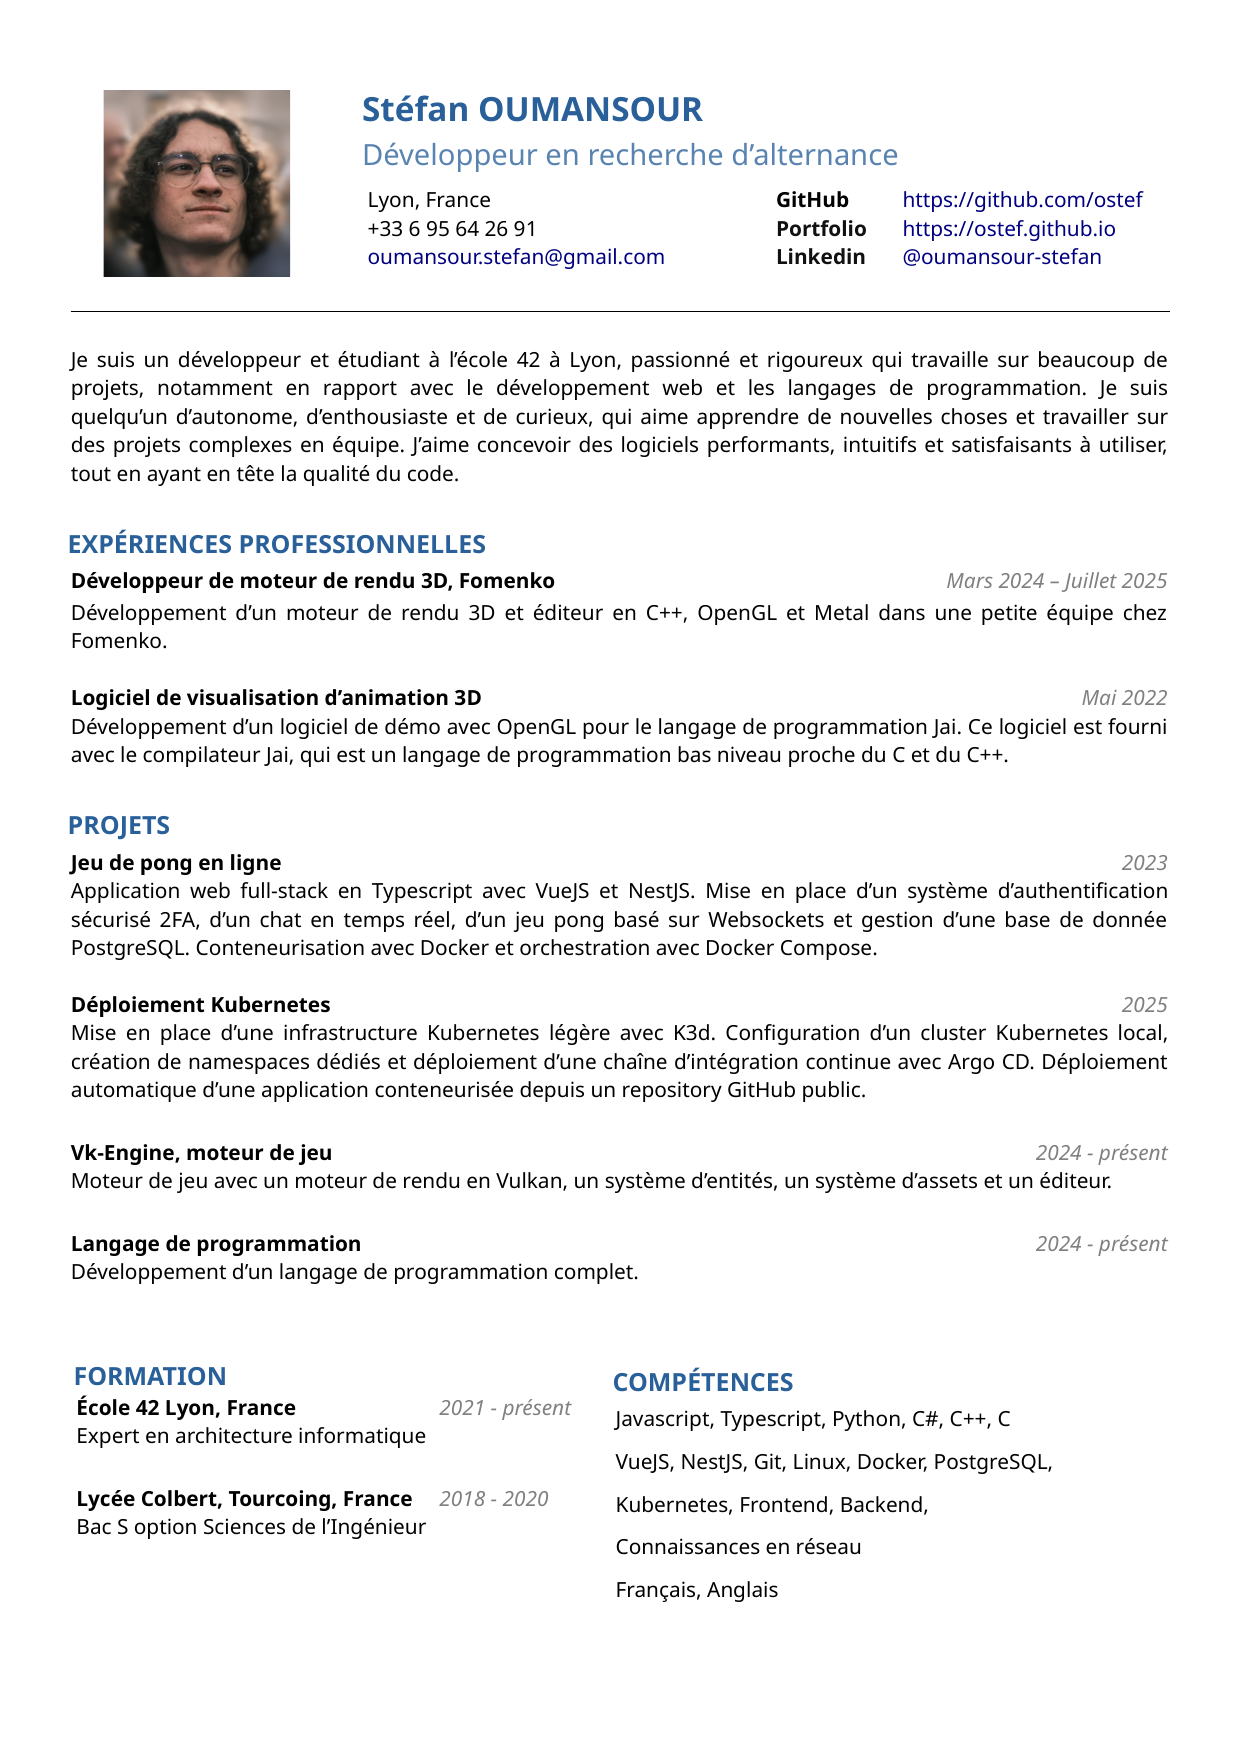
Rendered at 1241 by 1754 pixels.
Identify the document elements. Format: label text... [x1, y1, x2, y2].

table_header FORMATION Expert en architecture informatique Bac S option Sciences de l’Ingénieur [71, 1320, 610, 1621]
table_header 2025 [815, 990, 1170, 1018]
text Développement d’un moteur de rendu 3D et éditeur en C++, OpenGL et Metal dans une petite équipe chez Fomenko. [71, 598, 1170, 655]
picture [103, 90, 290, 277]
table_header https://github.com/ostef https://ostef.github.io @oumansour-stefan [897, 180, 1163, 276]
table_header 2024 - présent [815, 1138, 1170, 1166]
text Mise en place d’une infrastructure Kubernetes légère avec K3d. Configuration d’un cluster Kubernetes local, création de namespaces dédiés et déploiement d’une chaîne d’intégration continue avec Argo CD. Déploiement automatique d’une application conteneurisée depuis un repository GitHub public. [71, 1018, 1170, 1104]
text Développement d’un langage de programmation complet. [71, 1257, 1170, 1286]
subtitle PROJETS [67, 808, 1170, 842]
table_header 2024 - présent [815, 1229, 1170, 1257]
text Application web full-stack en Typescript avec VueJS et NestJS. Mise en place d’un système d’authentification sécurisé 2FA, d’un chat en temps réel, d’un jeu pong basé sur Websockets et gestion d’une base de donnée PostgreSQL. Conteneurisation avec Docker et orchestration avec Docker Compose. [71, 876, 1170, 962]
table_header GitHub Portfolio Linkedin [770, 180, 897, 276]
table_header Logiciel de visualisation d’animation 3D [71, 684, 815, 712]
table_header Jeu de pong en ligne [71, 848, 815, 876]
text Je suis un développeur et étudiant à l’école 42 à Lyon, passionné et rigoureux qui travaille sur beaucoup de projets, notamment en rapport avec le développement web et les langages de programmation. Je suis quelqu’un d’autonome, d’enthousiaste et de curieux, qui aime apprendre de nouvelles choses et travailler sur des projets complexes en équipe. J’aime concevoir des logiciels performants, intuitifs et satisfaisants à utiliser, tout en ayant en tête la qualité du code. [71, 345, 1170, 487]
table_header Stéfan OUMANSOUR Développeur en recherche d’alternance [356, 71, 1170, 311]
table_header 2023 [815, 848, 1170, 876]
text Développement d’un logiciel de démo avec OpenGL pour le langage de programmation Jai. Ce logiciel est fourni avec le compilateur Jai, qui est un langage de programmation bas niveau proche du C et du C++. [71, 712, 1170, 769]
table_header Vk-Engine, moteur de jeu [71, 1138, 815, 1166]
table_header Développeur de moteur de rendu 3D, Fomenko [71, 566, 815, 598]
text Moteur de jeu avec un moteur de rendu en Vulkan, un système d’entités, un système d’assets et un éditeur. [71, 1166, 1170, 1195]
table_header Déploiement Kubernetes [71, 990, 815, 1018]
table_header École 42 Lyon, France [76, 1393, 434, 1421]
table_header COMPÉTENCES Javascript, Typescript, Python, C#, C++, C VueJS, NestJS, Git, Linux, Docker, PostgreSQL, Kubernetes, Frontend, Backend, Connaissances en réseau Français, Anglais [610, 1320, 1170, 1621]
table_header Mars 2024 – Juillet 2025 [815, 566, 1170, 598]
table_header Lycée Colbert, Tourcoing, France [76, 1484, 434, 1512]
table_header Langage de programmation [71, 1229, 815, 1257]
table_header [71, 71, 356, 311]
table_header Lyon, France +33 6 95 64 26 91 oumansour.stefan@gmail.com [362, 180, 770, 276]
table_header Mai 2022 [815, 684, 1170, 712]
table_header 2018 - 2020 [434, 1484, 604, 1512]
subtitle EXPÉRIENCES PROFESSIONNELLES [67, 526, 1170, 560]
table_header 2021 - présent [434, 1393, 604, 1421]
